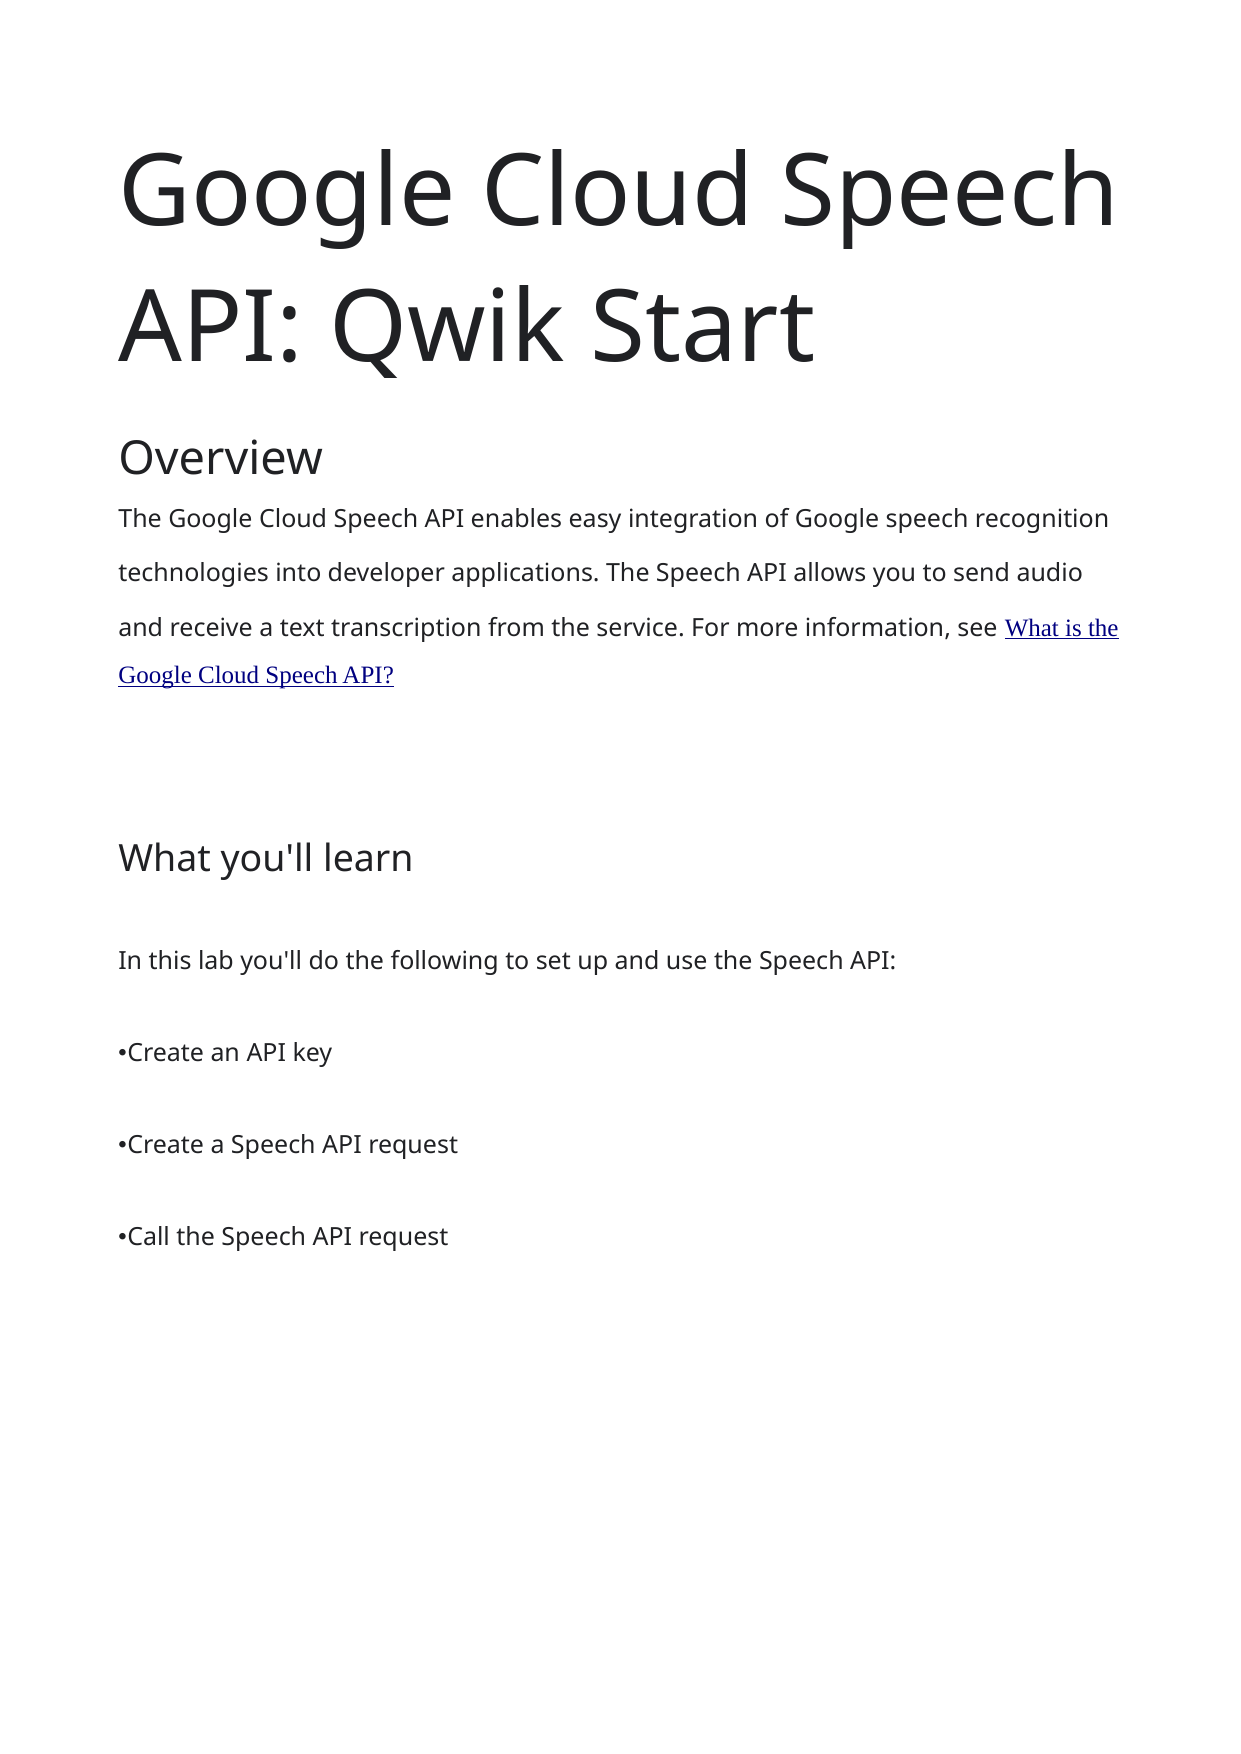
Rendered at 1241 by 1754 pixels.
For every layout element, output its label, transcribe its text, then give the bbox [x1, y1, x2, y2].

text The Google Cloud Speech API enables easy integration of Google speech recognition technologies into developer applications. The Speech API allows you to send audio and receive a text transcription from the service. For more information, see What is the Google Cloud Speech API? [118, 500, 1122, 689]
list Call the Speech API request [118, 1219, 1122, 1253]
text In this lab you'll do the following to set up and use the Speech API: [118, 943, 1122, 977]
subtitle Google Cloud Speech API: Qwik Start [118, 118, 1122, 391]
subtitle What you'll learn [118, 831, 1122, 882]
list Create an API key [118, 1035, 1122, 1069]
subtitle Overview [118, 424, 1122, 488]
list Create a Speech API request [118, 1127, 1122, 1161]
